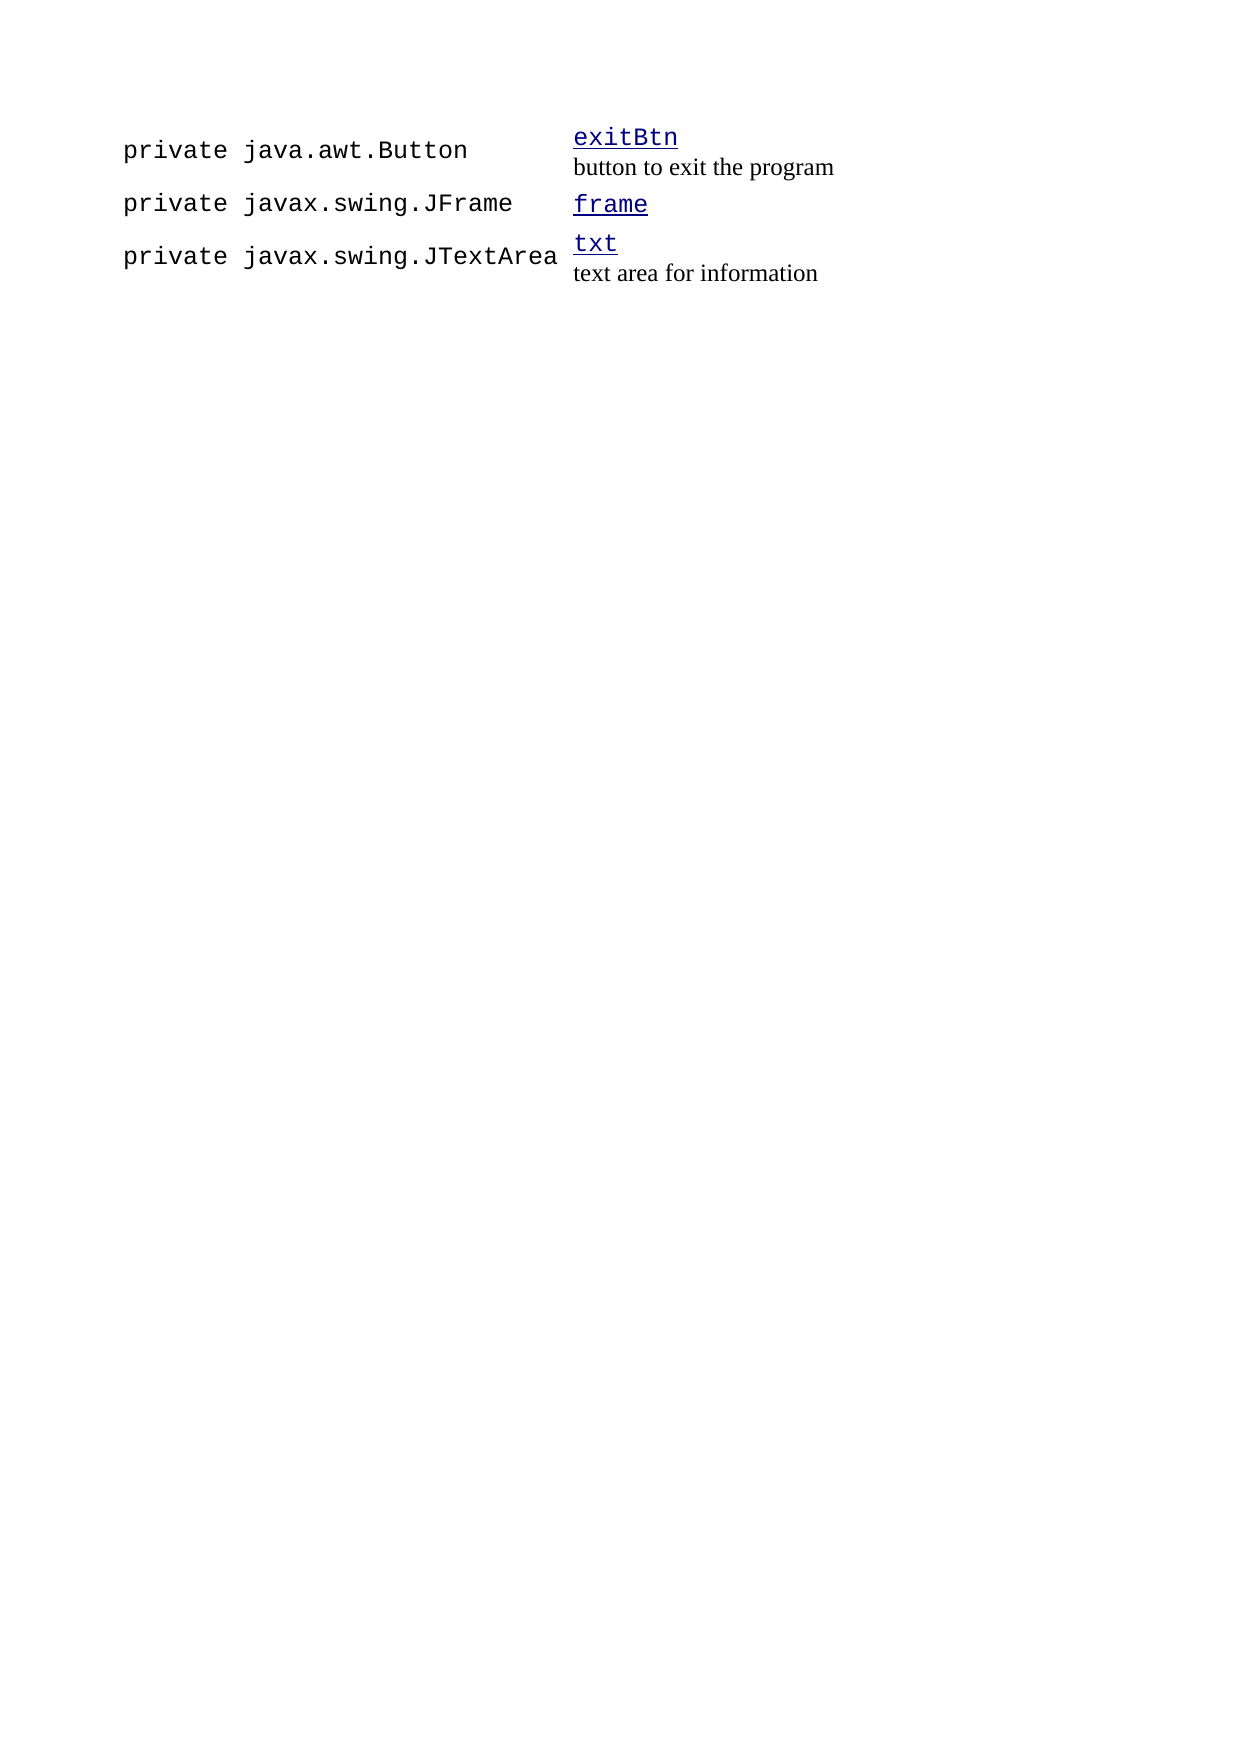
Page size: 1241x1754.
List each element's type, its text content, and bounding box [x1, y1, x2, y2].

table_cell private javax.swing.JFrame [118, 185, 568, 224]
table_cell private javax.swing.JTextArea [118, 224, 568, 291]
table_cell exitBtn button to exit the program [568, 118, 885, 185]
table_cell txt text area for information [568, 224, 885, 291]
table_cell private java.awt.Button [118, 118, 568, 185]
table_cell frame [568, 185, 885, 224]
